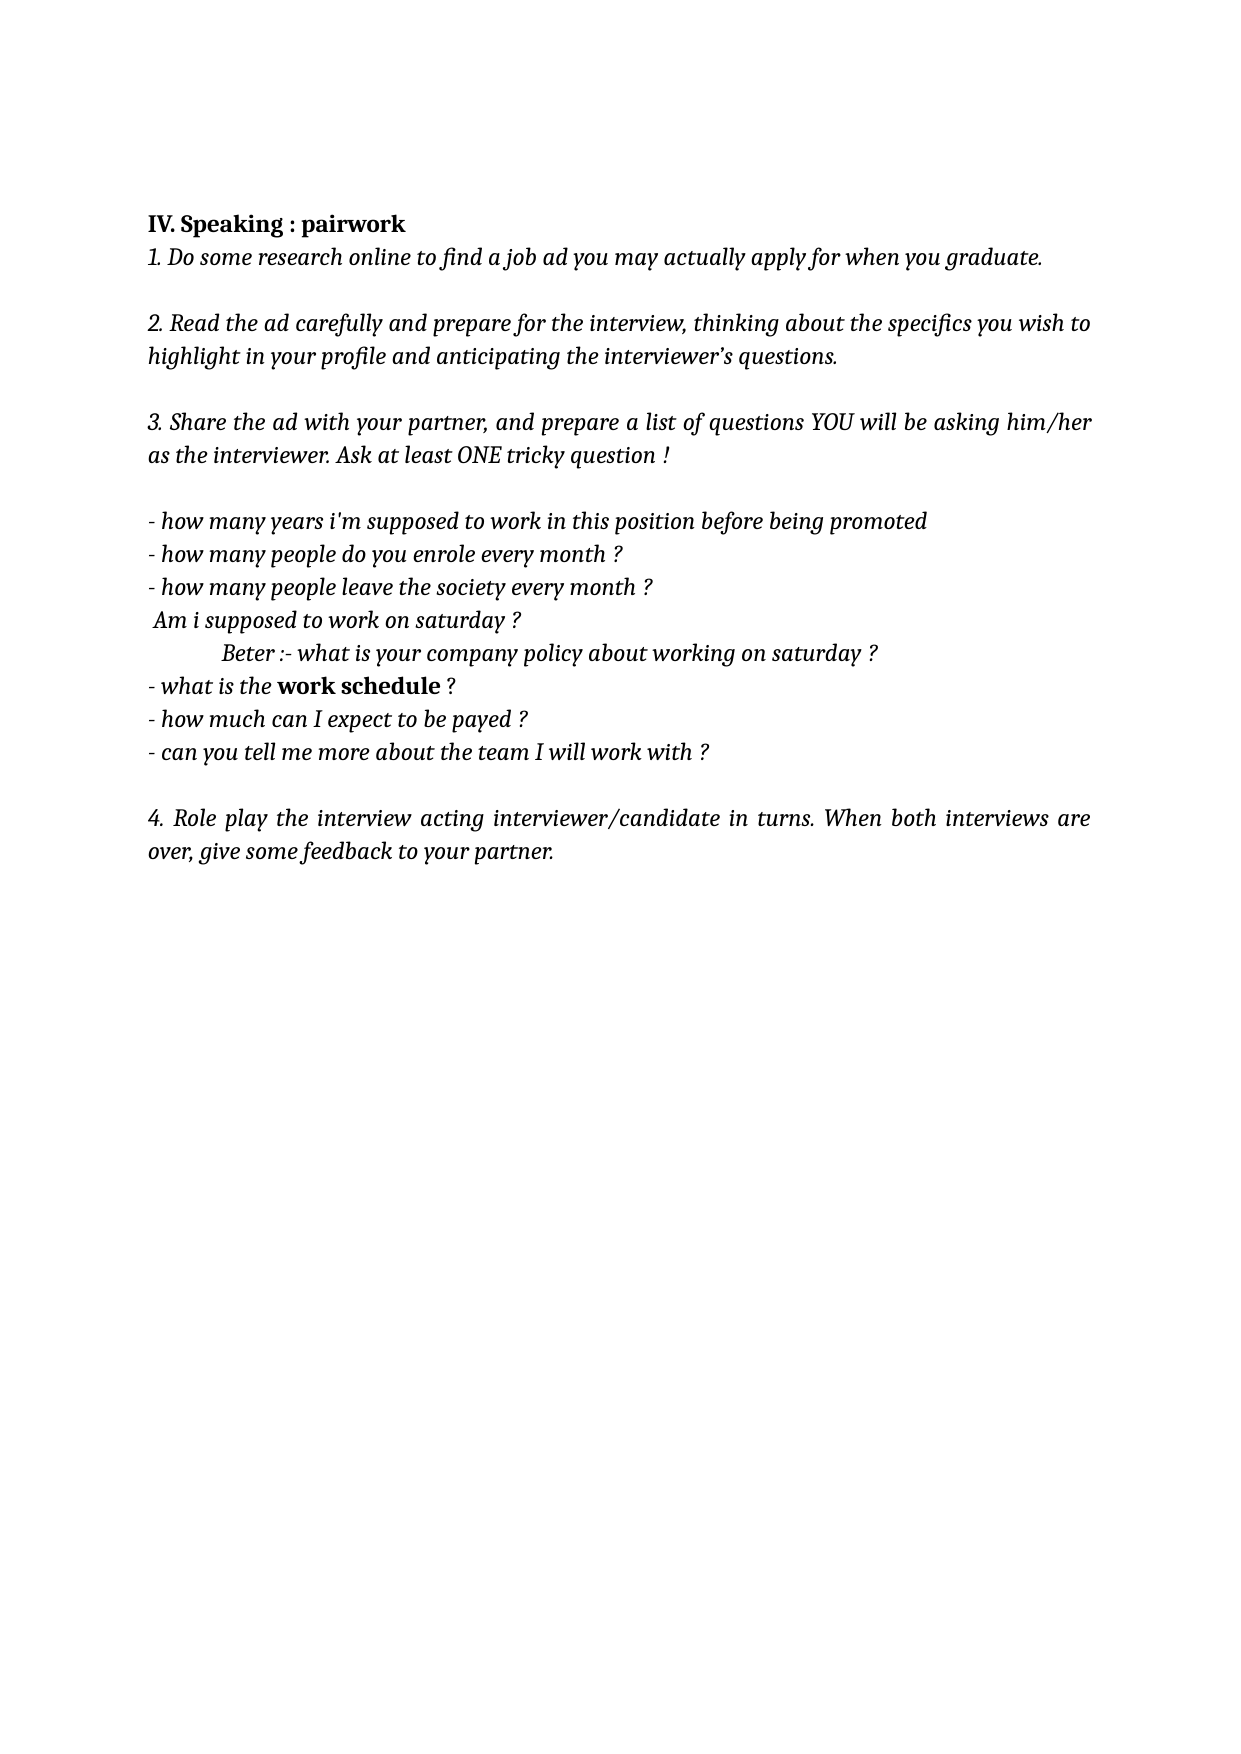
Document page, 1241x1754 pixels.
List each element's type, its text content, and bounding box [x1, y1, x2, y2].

text 3. Share the ad with your partner, and prepare a list of questions YOU will be asking him/her as the interviewer. Ask at least ONE tricky question ! [148, 408, 1093, 470]
text - how much can I expect to be payed ? [148, 705, 1093, 734]
text 2. Read the ad carefully and prepare for the interview, thinking about the specifics you wish to highlight in your profile and anticipating the interviewer’s questions. [148, 309, 1093, 371]
text 1. Do some research online to find a job ad you may actually apply for when you graduate. [148, 243, 1093, 272]
text - how many years i'm supposed to work in this position before being promoted [148, 507, 1093, 536]
text IV. Speaking : pairwork [148, 210, 1093, 238]
text Beter :- what is your company policy about working on saturday ? [148, 639, 1093, 668]
text - how many people do you enrole every month ? [148, 540, 1093, 569]
text 4. Role play the interview acting interviewer/candidate in turns. When both interviews are over, give some feedback to your partner. [148, 804, 1093, 866]
text - how many people leave the society every month ? [148, 573, 1093, 602]
text - what is the work schedule ? [148, 672, 1093, 701]
text - can you tell me more about the team I will work with ? [148, 738, 1093, 767]
text Am i supposed to work on saturday ? [148, 606, 1093, 635]
